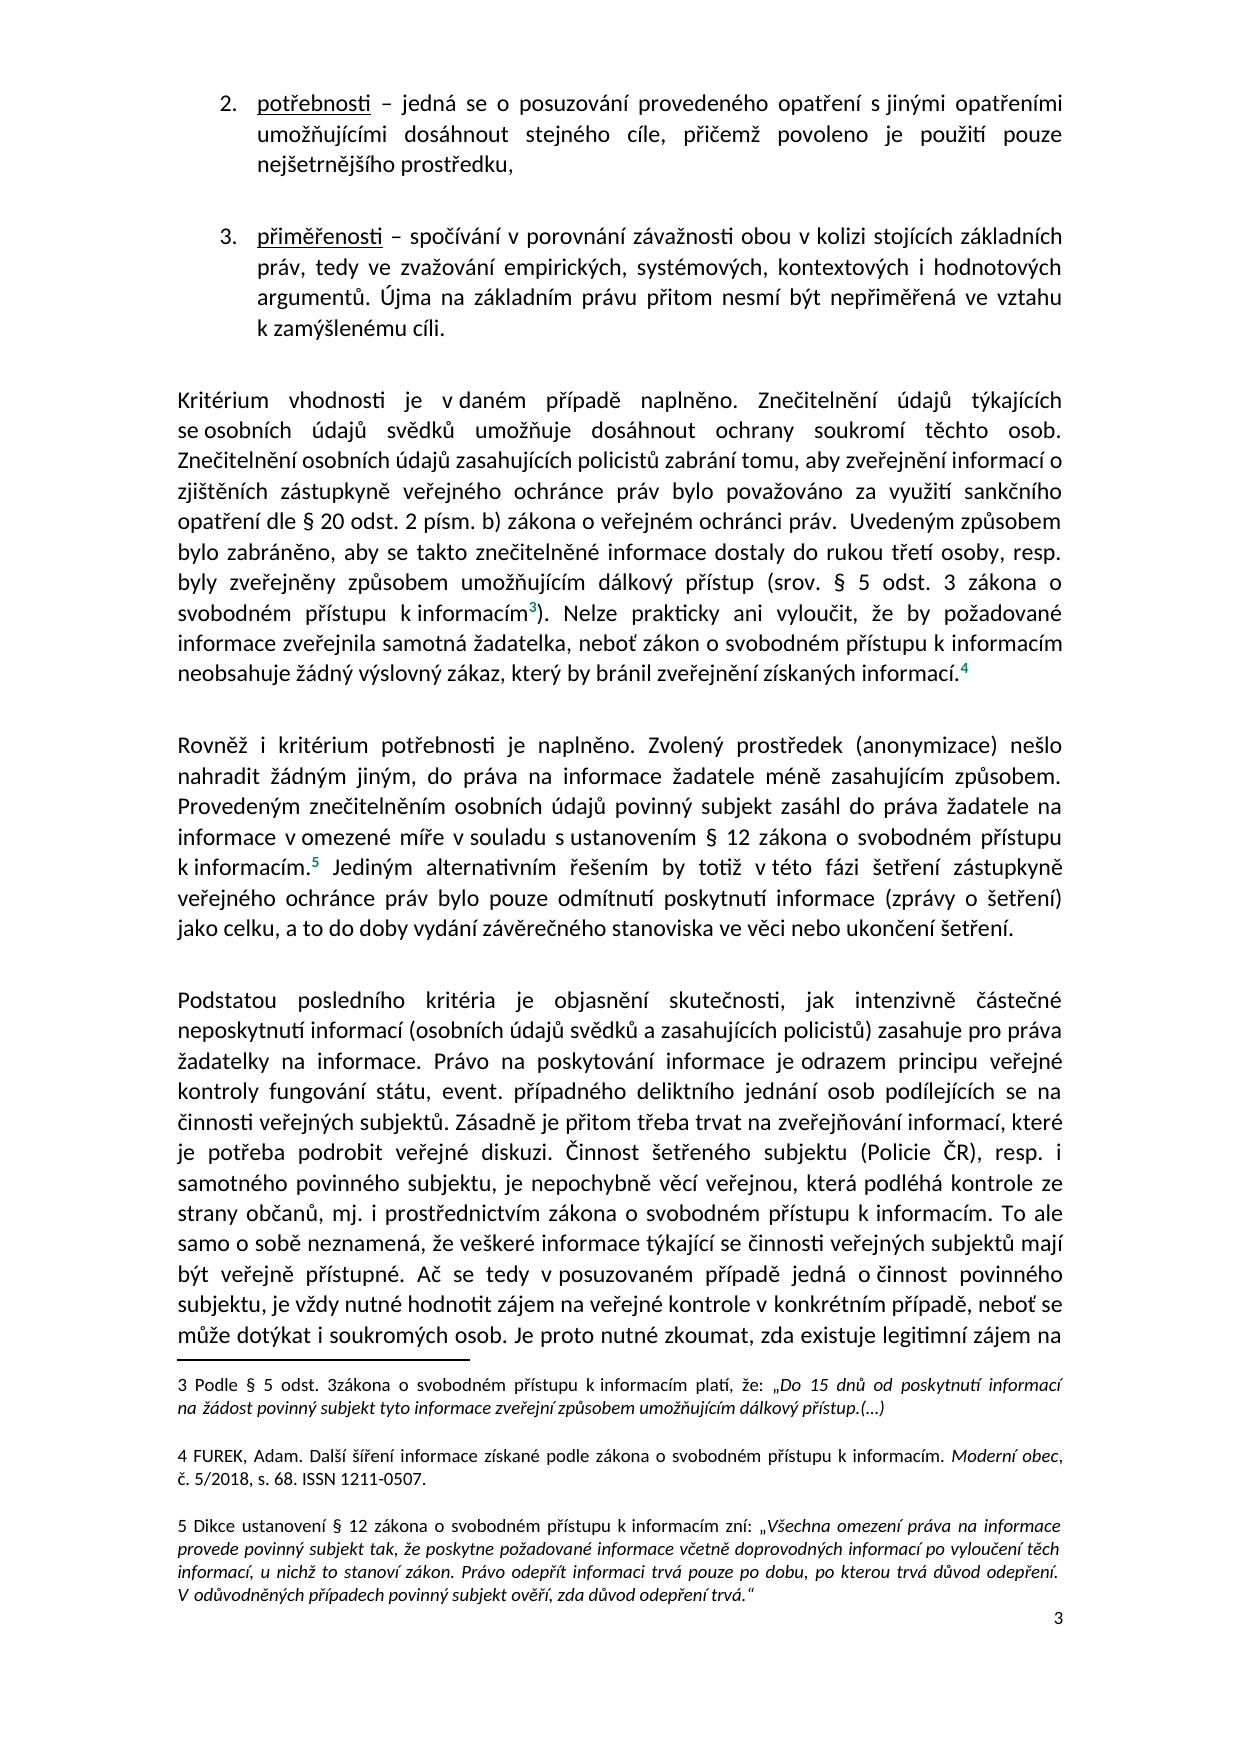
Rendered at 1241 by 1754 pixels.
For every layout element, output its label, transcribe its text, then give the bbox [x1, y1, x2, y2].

text Rovněž i kritérium potřebnosti je naplněno. Zvolený prostředek (anonymizace) nešlo nahradit žádným jiným, do práva na informace žadatele méně zasahujícím způsobem. Provedeným znečitelněním osobních údajů povinný subjekt zasáhl do práva žadatele na informace v omezené míře v souladu s ustanovením § 12 zákona o svobodném přístupu k informacím. Jediným alternativním řešením by totiž v této fázi šetření zástupkyně veřejného ochránce práv bylo pouze odmítnutí poskytnutí informace (zprávy o šetření) jako celku, a to do doby vydání závěrečného stanoviska ve věci nebo ukončení šetření. [177, 731, 1063, 942]
text Dikce ustanovení § 12 zákona o svobodném přístupu k informacím zní: „Všechna omezení práva na informace provede povinný subjekt tak, že poskytne požadované informace včetně doprovodných informací po vyloučení těch informací, u nichž to stanoví zákon. Právo odepřít informaci trvá pouze po dobu, po kterou trvá důvod odepření. V odůvodněných případech povinný subjekt ověří, zda důvod odepření trvá.“ [177, 1514, 1063, 1606]
text FUREK, Adam. Další šíření informace získané podle zákona o svobodném přístupu k informacím. Moderní obec, č. 5/2018, s. 68. ISSN 1211-0507. [177, 1444, 1063, 1489]
list potřebnosti – jedná se o posuzování provedeného opatření s jinými opatřeními umožňujícími dosáhnout stejného cíle, přičemž povoleno je použití pouze nejšetrnějšího prostředku, [219, 88, 1063, 179]
list přiměřenosti – spočívání v porovnání závažnosti obou v kolizi stojících základních práv, tedy ve zvažování empirických, systémových, kontextových i hodnotových argumentů. Újma na základním právu přitom nesmí být nepřiměřená ve vztahu k zamýšlenému cíli. [219, 221, 1063, 342]
text Podstatou posledního kritéria je objasnění skutečnosti, jak intenzivně částečné neposkytnutí informací (osobních údajů svědků a zasahujících policistů) zasahuje pro práva žadatelky na informace. Právo na poskytování informace je odrazem principu veřejné kontroly fungování státu, event. případného deliktního jednání osob podílejících se na činnosti veřejných subjektů. Zásadně je přitom třeba trvat na zveřejňování informací, které je potřeba podrobit veřejné diskuzi. Činnost šetřeného subjektu (Policie ČR), resp. i samotného povinného subjektu, je nepochybně věcí veřejnou, která podléhá kontrole ze strany občanů, mj. i prostřednictvím zákona o svobodném přístupu k informacím. To ale samo o sobě neznamená, že veškeré informace týkající se činnosti veřejných subjektů mají být veřejně přístupné. Ač se tedy v posuzovaném případě jedná o činnost povinného subjektu, je vždy nutné hodnotit zájem na veřejné kontrole v konkrétním případě, neboť se může dotýkat i soukromých osob. Je proto nutné zkoumat, zda existuje legitimní zájem na [177, 985, 1063, 1349]
text Podle § 5 odst. 3zákona o svobodném přístupu k informacím platí, že: „Do 15 dnů od poskytnutí informací na žádost povinný subjekt tyto informace zveřejní způsobem umožňujícím dálkový přístup.(…) [177, 1373, 1063, 1419]
text Kritérium vhodnosti je v daném případě naplněno. Znečitelnění údajů týkajících se osobních údajů svědků umožňuje dosáhnout ochrany soukromí těchto osob. Znečitelnění osobních údajů zasahujících policistů zabrání tomu, aby zveřejnění informací o zjištěních zástupkyně veřejného ochránce práv bylo považováno za využití sankčního opatření dle § 20 odst. 2 písm. b) zákona o veřejném ochránci práv. Uvedeným způsobem bylo zabráněno, aby se takto znečitelněné informace dostaly do rukou třetí osoby, resp. byly zveřejněny způsobem umožňujícím dálkový přístup (srov. § 5 odst. 3 zákona o svobodném přístupu k informacím). Nelze prakticky ani vyloučit, že by požadované informace zveřejnila samotná žadatelka, neboť zákon o svobodném přístupu k informacím neobsahuje žádný výslovný zákaz, který by bránil zveřejnění získaných informací. [177, 385, 1063, 688]
